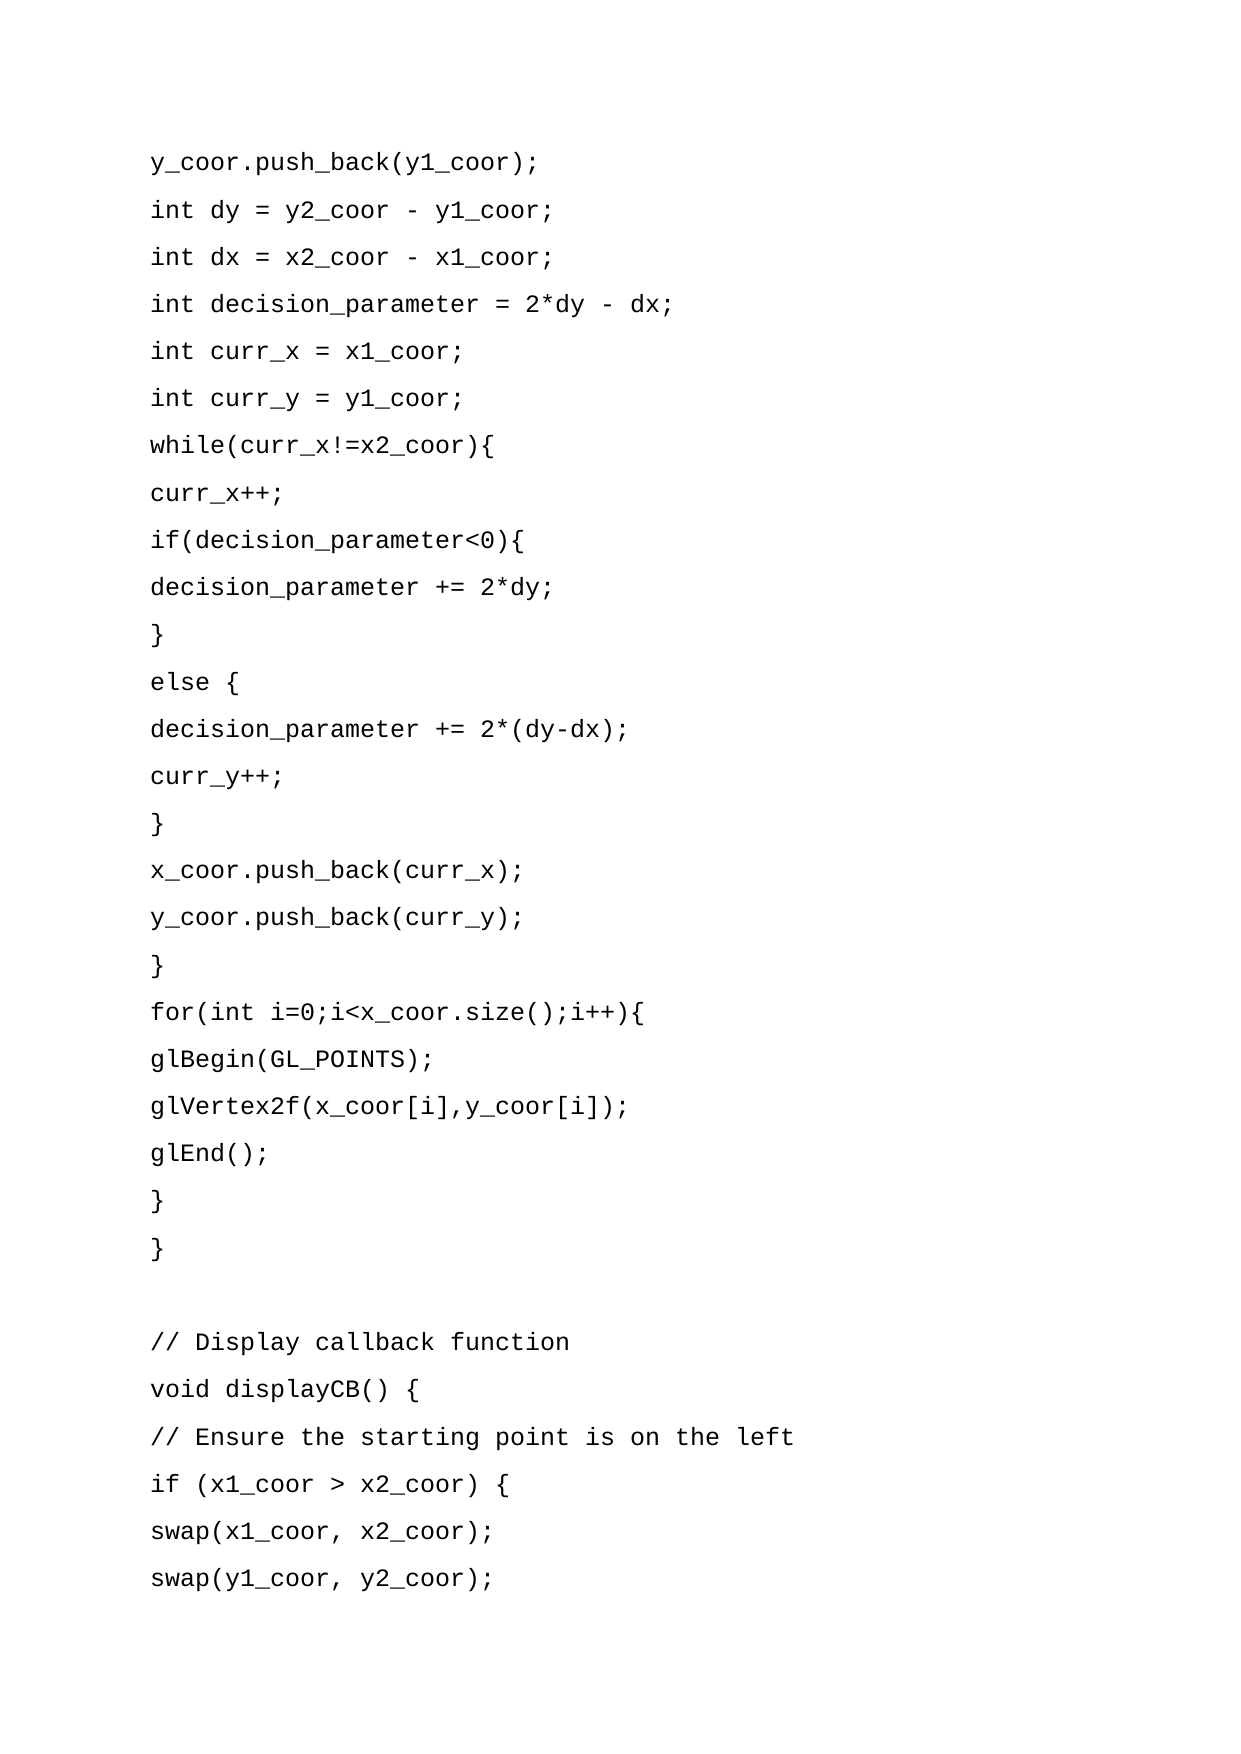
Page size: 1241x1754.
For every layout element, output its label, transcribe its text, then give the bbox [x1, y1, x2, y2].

text curr_x++; [150, 480, 1090, 509]
text while(curr_x!=x2_coor){ [150, 433, 1090, 461]
text } [150, 1188, 1090, 1216]
text // Ensure the starting point is on the left [150, 1424, 1090, 1452]
text int curr_x = x1_coor; [150, 339, 1090, 367]
text swap(y1_coor, y2_coor); [150, 1566, 1090, 1594]
text y_coor.push_back(y1_coor); [150, 150, 1090, 178]
text void displayCB() { [150, 1377, 1090, 1405]
text } [150, 1235, 1090, 1264]
text glVertex2f(x_coor[i],y_coor[i]); [150, 1094, 1090, 1122]
text } [150, 811, 1090, 839]
text int dx = x2_coor - x1_coor; [150, 244, 1090, 273]
text y_coor.push_back(curr_y); [150, 905, 1090, 933]
text curr_y++; [150, 763, 1090, 792]
text decision_parameter += 2*dy; [150, 575, 1090, 603]
text int decision_parameter = 2*dy - dx; [150, 292, 1090, 320]
text int curr_y = y1_coor; [150, 386, 1090, 414]
text if (x1_coor > x2_coor) { [150, 1471, 1090, 1499]
text glBegin(GL_POINTS); [150, 1047, 1090, 1075]
text if(decision_parameter<0){ [150, 527, 1090, 556]
text glEnd(); [150, 1141, 1090, 1169]
text // Display callback function [150, 1330, 1090, 1358]
text else { [150, 669, 1090, 697]
text int dy = y2_coor - y1_coor; [150, 197, 1090, 226]
text } [150, 952, 1090, 981]
text } [150, 622, 1090, 650]
text x_coor.push_back(curr_x); [150, 858, 1090, 886]
text swap(x1_coor, x2_coor); [150, 1518, 1090, 1547]
text for(int i=0;i<x_coor.size();i++){ [150, 999, 1090, 1028]
text decision_parameter += 2*(dy-dx); [150, 716, 1090, 744]
